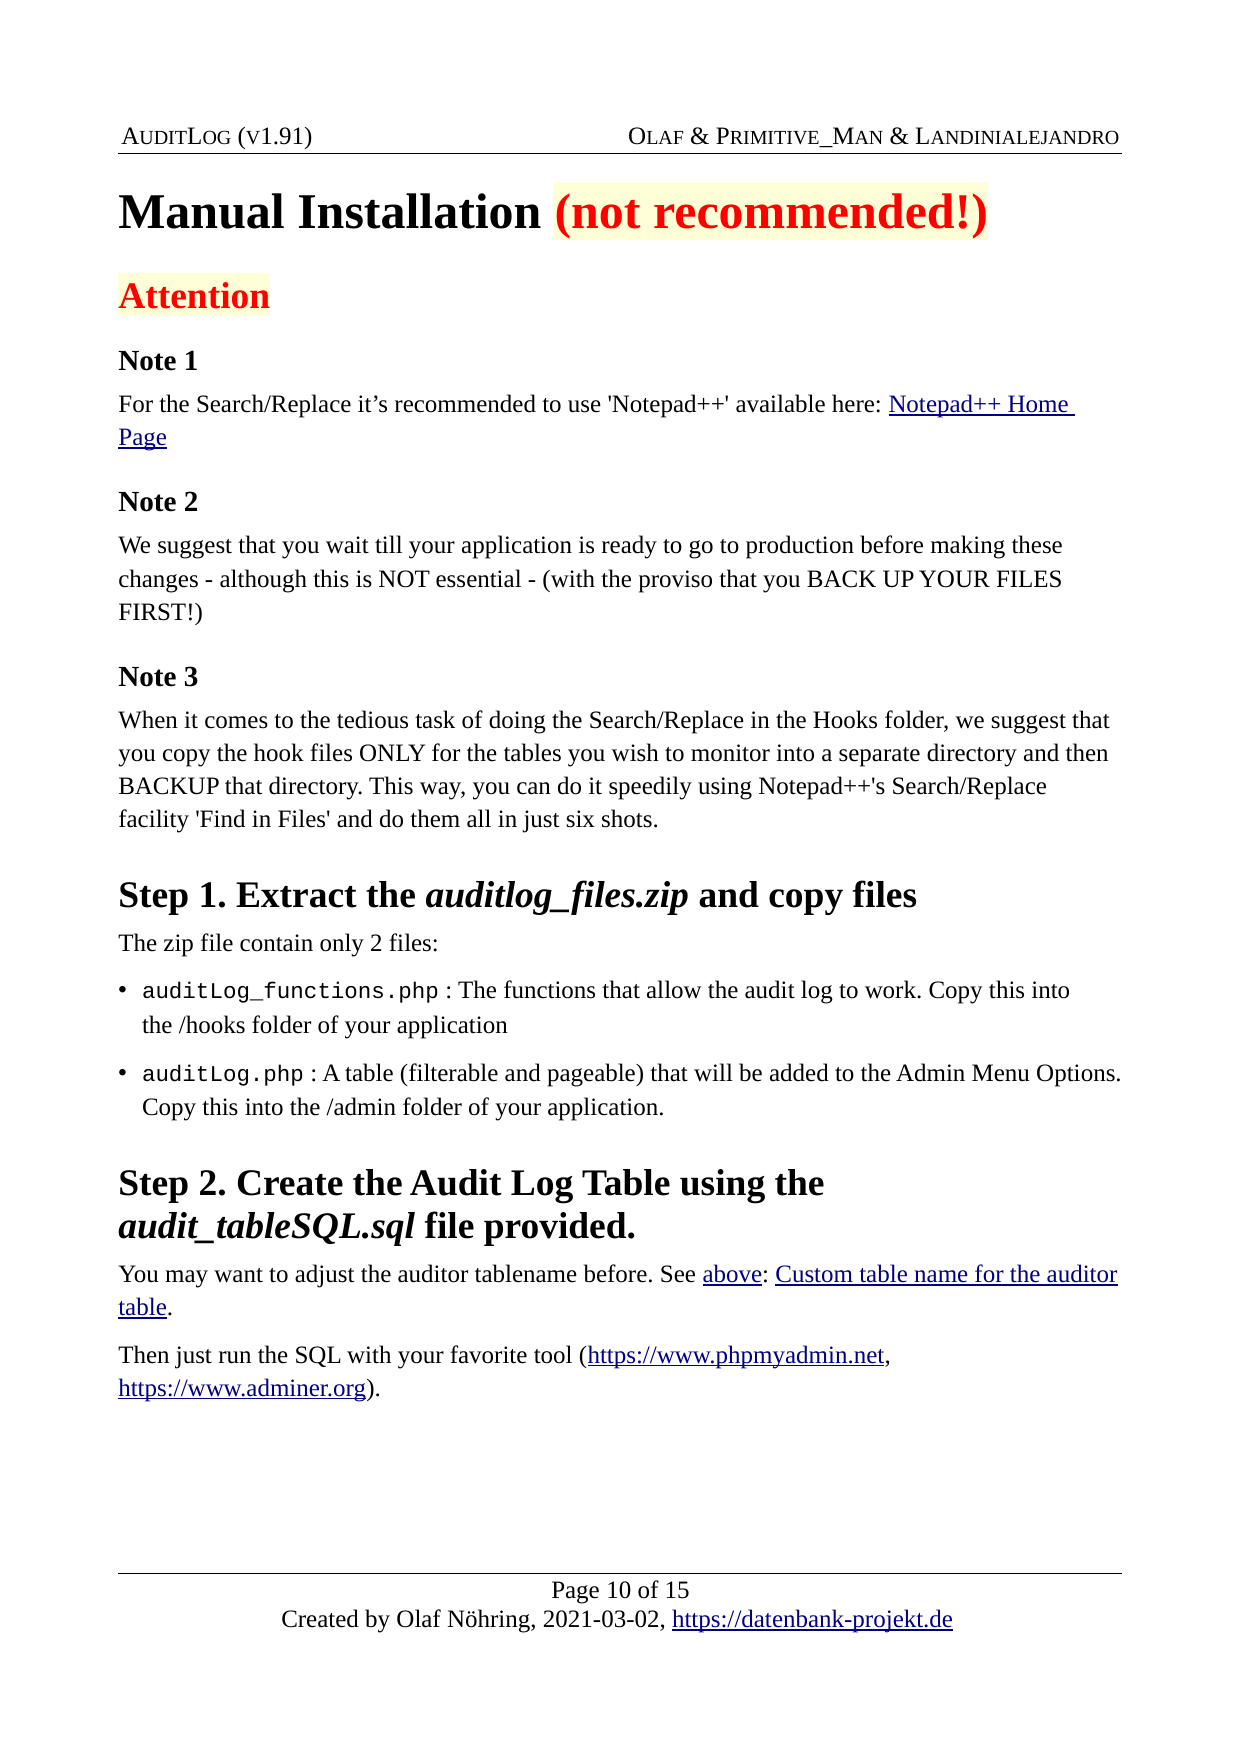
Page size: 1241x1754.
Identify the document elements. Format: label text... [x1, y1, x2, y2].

text Then just run the SQL with your favorite tool (https://www.phpmyadmin.net, https://www.adminer.org). [118, 1340, 1122, 1402]
list auditLog.php : A table (filterable and pageable) that will be added to the Admin Menu Options. Copy this into the /admin folder of your application. [118, 1058, 1122, 1121]
subtitle Note 3 [118, 659, 1122, 692]
list auditLog_functions.php : The functions that allow the audit log to work. Copy this into the /hooks folder of your application [118, 976, 1122, 1039]
subtitle Note 2 [118, 484, 1122, 518]
text For the Search/Replace it’s recommended to use 'Notepad++' available here: Notepad++ Home Page [118, 389, 1122, 451]
subtitle Attention [270, 273, 1122, 316]
text When it comes to the tedious task of doing the Search/Replace in the Hooks folder, we suggest that you copy the hook files ONLY for the tables you wish to monitor into a separate directory and then BACKUP that directory. This way, you can do it speedily using Notepad++'s Search/Replace facility 'Find in Files' and do them all in just six shots. [118, 705, 1122, 833]
text The zip file contain only 2 files: [118, 928, 1122, 957]
subtitle Manual Installation (not recommended!) [988, 182, 1122, 240]
subtitle Step 1. Extract the auditlog_files.zip and copy files [118, 872, 1122, 916]
subtitle Note 1 [118, 343, 1122, 377]
text You may want to adjust the auditor tablename before. See above: Custom table name for the auditor table. [118, 1259, 1122, 1321]
subtitle Manual Installation (not recommended!) [118, 182, 554, 240]
text We suggest that you wait till your application is ready to go to production before making these changes - although this is NOT essential - (with the proviso that you BACK UP YOUR FILES FIRST!) [118, 531, 1122, 625]
subtitle Step 2. Create the Audit Log Table using the audit_tableSQL.sql file provided. [118, 1160, 1122, 1247]
